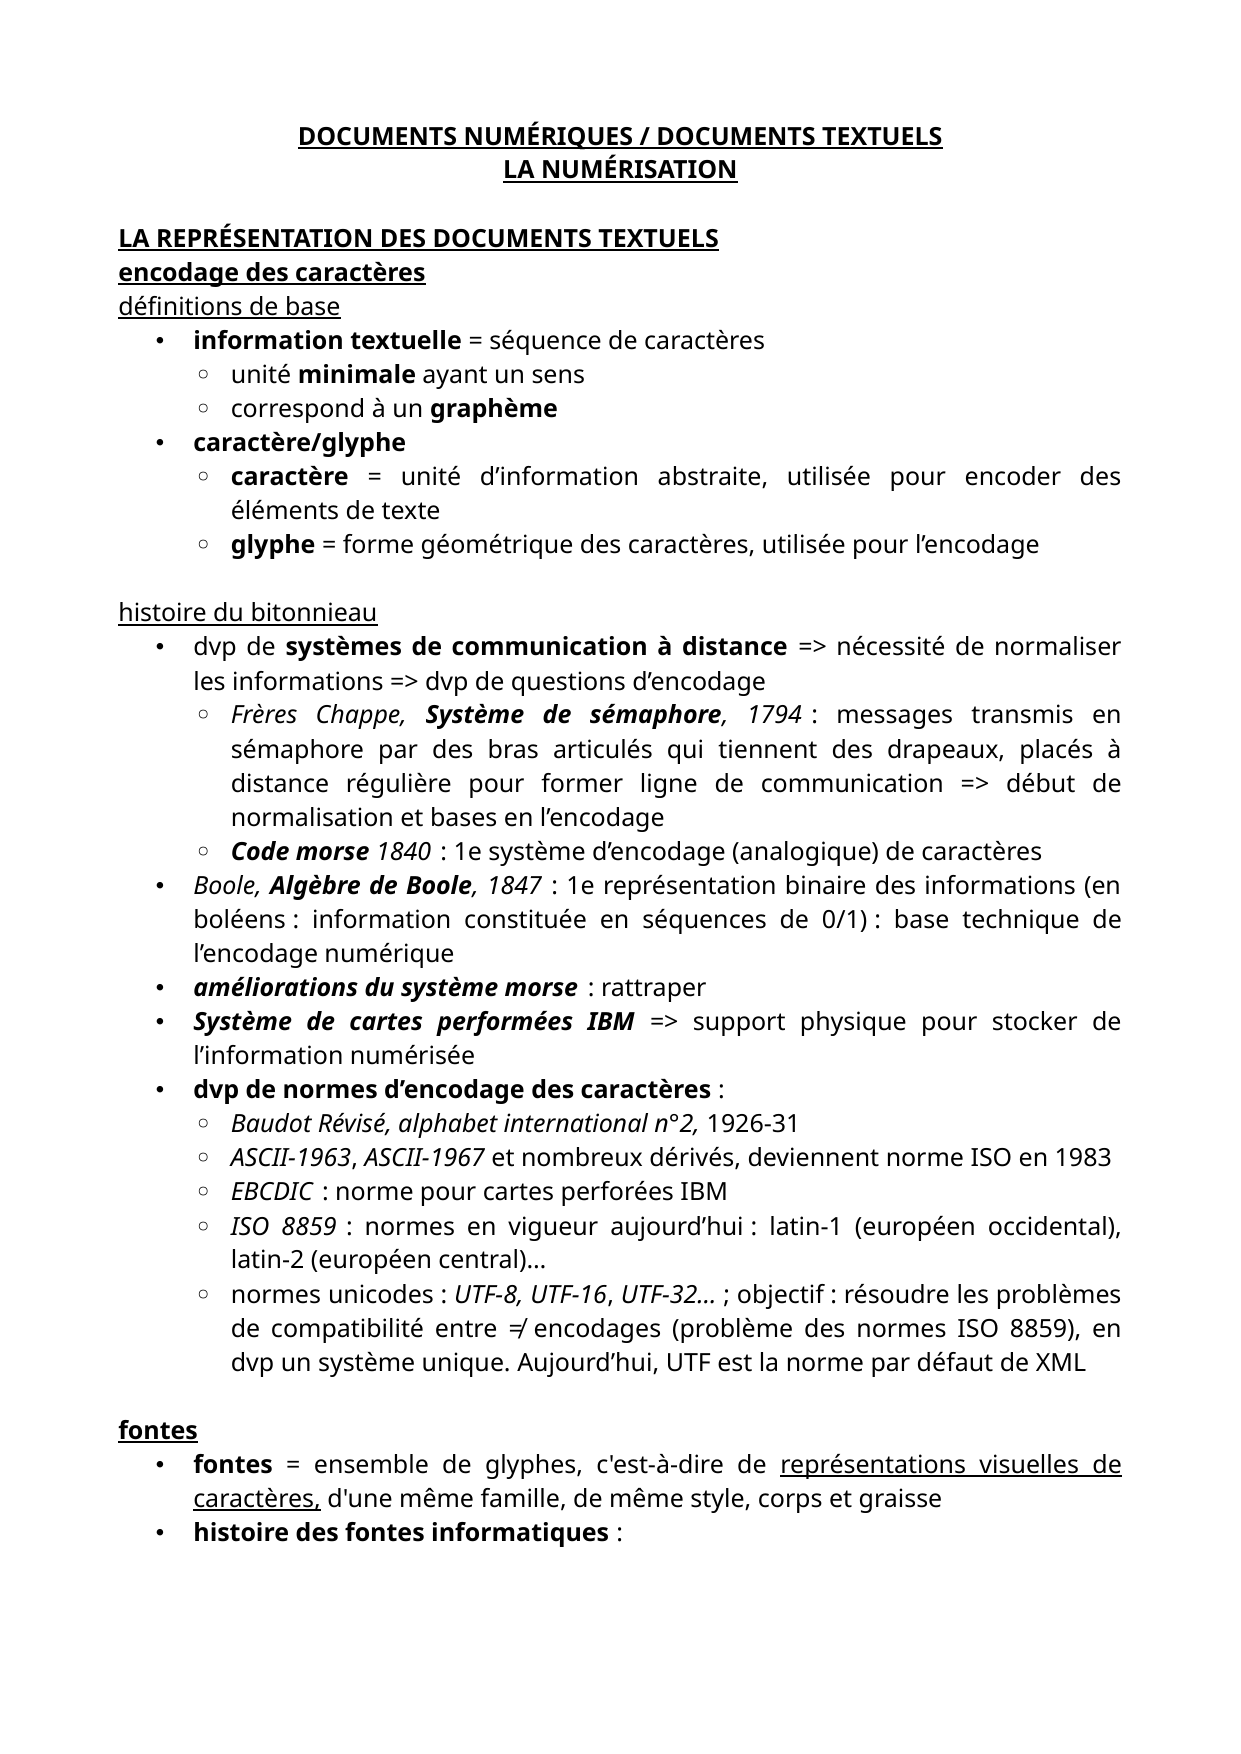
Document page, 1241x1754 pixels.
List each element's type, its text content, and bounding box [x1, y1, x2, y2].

list histoire des fontes informatiques : [156, 1515, 1122, 1549]
list correspond à un graphème [193, 391, 1122, 425]
list caractère/glyphe [156, 425, 1122, 459]
text encodage des caractères [118, 254, 1122, 288]
list caractère = unité d’information abstraite, utilisée pour encoder des éléments de texte [193, 459, 1122, 527]
text définitions de base [118, 288, 1122, 322]
text LA NUMÉRISATION [118, 152, 1122, 186]
list Système de cartes performées IBM => support physique pour stocker de l’information numérisée [156, 1004, 1122, 1072]
text LA REPRÉSENTATION DES DOCUMENTS TEXTUELS [118, 220, 1122, 254]
list glyphe = forme géométrique des caractères, utilisée pour l’encodage [193, 527, 1122, 561]
list ISO 8859 : normes en vigueur aujourd’hui : latin-1 (européen occidental), latin-2 (européen central)… [193, 1208, 1122, 1276]
list ASCII-1963, ASCII-1967 et nombreux dérivés, deviennent norme ISO en 1983 [193, 1140, 1122, 1174]
text histoire du bitonnieau [118, 595, 1122, 629]
list dvp de systèmes de communication à distance => nécessité de normaliser les informations => dvp de questions d’encodage [156, 629, 1122, 697]
list EBCDIC : norme pour cartes perforées IBM [193, 1174, 1122, 1208]
list Baudot Révisé, alphabet international n°2, 1926-31 [193, 1106, 1122, 1140]
text fontes [118, 1412, 1122, 1447]
list Frères Chappe, Système de sémaphore, 1794 : messages transmis en sémaphore par des bras articulés qui tiennent des drapeaux, placés à distance régulière pour former ligne de communication => début de normalisation et bases en l’encodage [193, 697, 1122, 833]
list normes unicodes : UTF-8, UTF-16, UTF-32… ; objectif : résoudre les problèmes de compatibilité entre ≠ encodages (problème des normes ISO 8859), en dvp un système unique. Aujourd’hui, UTF est la norme par défaut de XML [193, 1276, 1122, 1378]
list Boole, Algèbre de Boole, 1847 : 1e représentation binaire des informations (en boléens : information constituée en séquences de 0/1) : base technique de l’encodage numérique [156, 867, 1122, 970]
list Code morse 1840 : 1e système d’encodage (analogique) de caractères [193, 833, 1122, 867]
list information textuelle = séquence de caractères [156, 322, 1122, 357]
list améliorations du système morse : rattraper [156, 970, 1122, 1004]
list unité minimale ayant un sens [193, 357, 1122, 391]
list fontes = ensemble de glyphes, c'est-à-dire de représentations visuelles de caractères, d'une même famille, de même style, corps et graisse [156, 1447, 1122, 1515]
text DOCUMENTS NUMÉRIQUES / DOCUMENTS TEXTUELS [118, 118, 1122, 152]
list dvp de normes d’encodage des caractères : [156, 1072, 1122, 1106]
